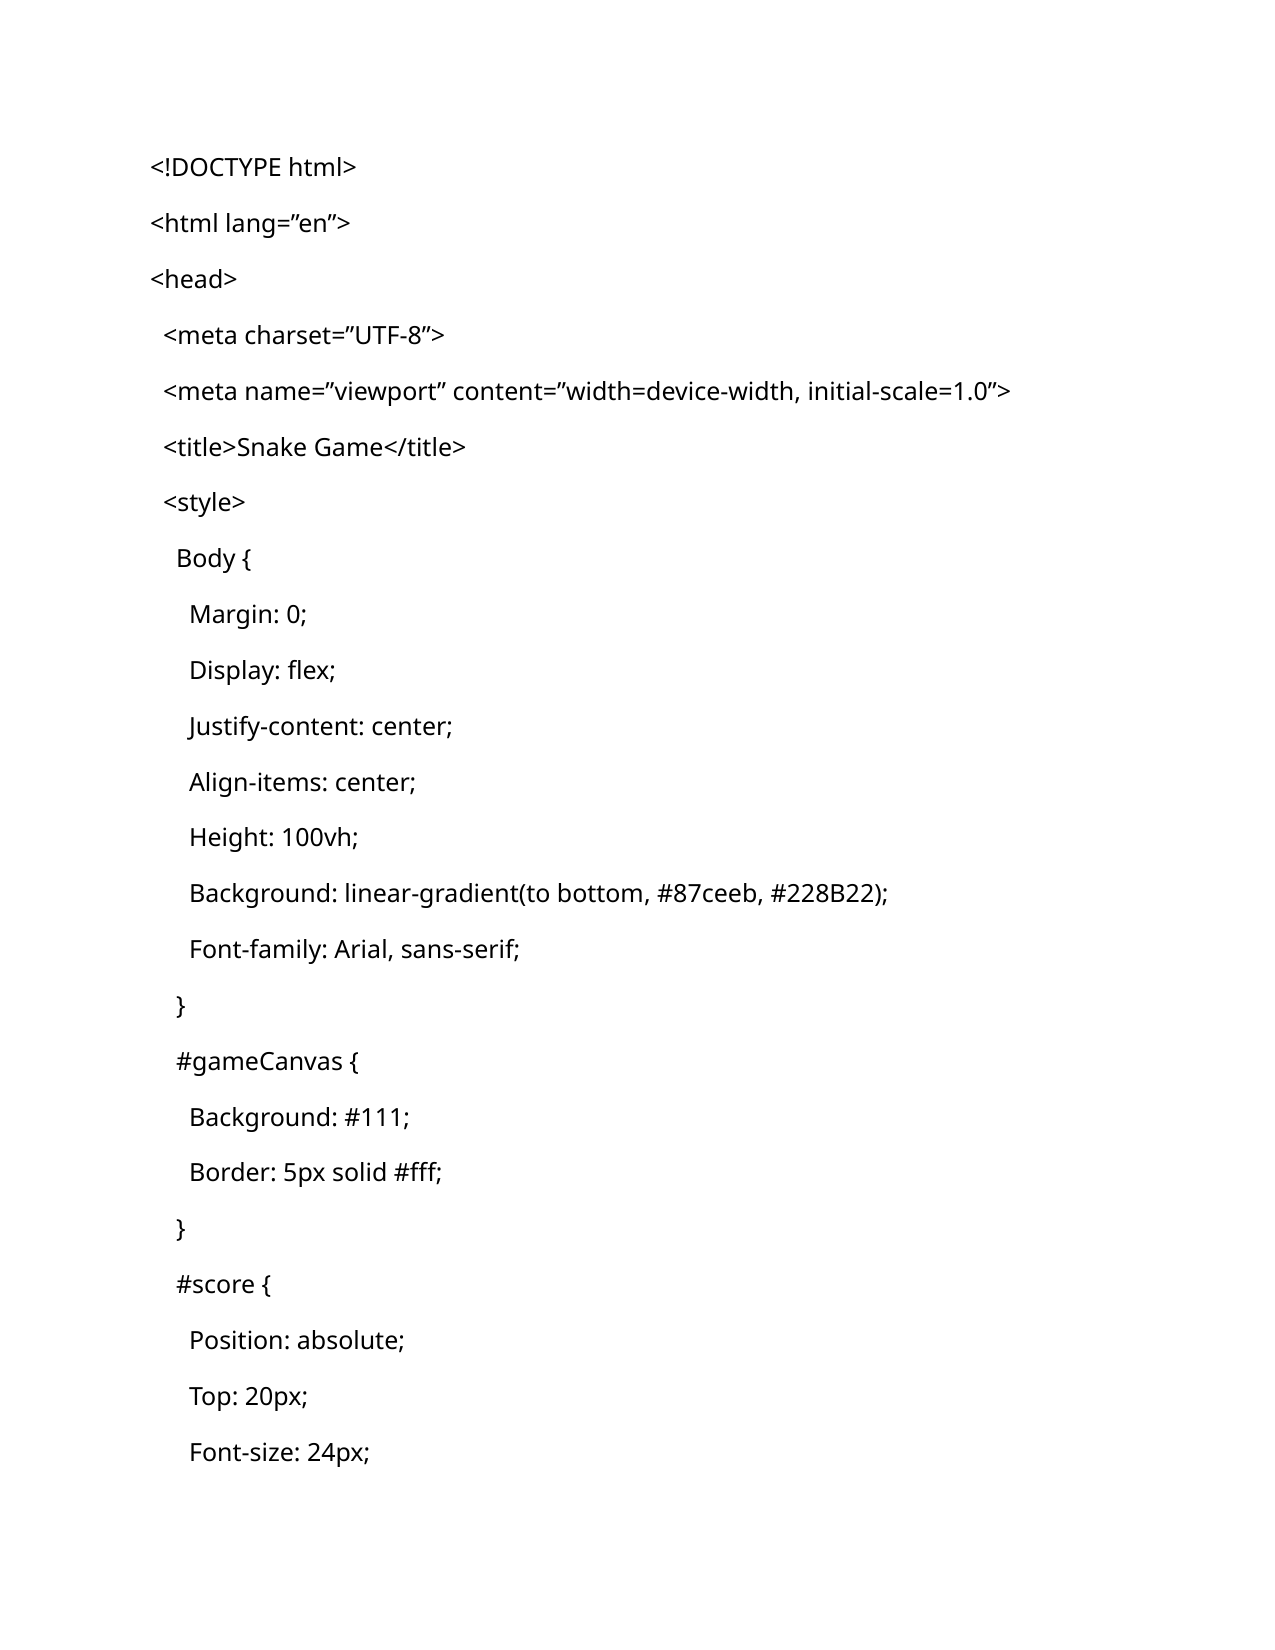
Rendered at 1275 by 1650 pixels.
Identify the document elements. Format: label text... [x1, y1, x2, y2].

text <title>Snake Game</title> [150, 429, 1125, 463]
text Border: 5px solid #fff; [150, 1155, 1125, 1189]
text <!DOCTYPE html> [150, 150, 1125, 184]
text Background: #111; [150, 1099, 1125, 1133]
text Font-family: Arial, sans-serif; [150, 932, 1125, 966]
text Top: 20px; [150, 1378, 1125, 1412]
text Align-items: center; [150, 764, 1125, 798]
text <html lang=”en”> [150, 206, 1125, 240]
text } [150, 1211, 1125, 1245]
text Height: 100vh; [150, 820, 1125, 854]
text <head> [150, 262, 1125, 296]
text Justify-content: center; [150, 708, 1125, 742]
text Font-size: 24px; [150, 1434, 1125, 1468]
text #gameCanvas { [150, 1043, 1125, 1077]
text Body { [150, 541, 1125, 575]
text <style> [150, 485, 1125, 519]
text #score { [150, 1267, 1125, 1301]
text } [150, 987, 1125, 1022]
text Background: linear-gradient(to bottom, #87ceeb, #228B22); [150, 876, 1125, 910]
text Position: absolute; [150, 1322, 1125, 1357]
text Margin: 0; [150, 597, 1125, 631]
text <meta charset=”UTF-8”> [150, 317, 1125, 352]
text Display: flex; [150, 652, 1125, 687]
text <meta name=”viewport” content=”width=device-width, initial-scale=1.0”> [150, 373, 1125, 407]
